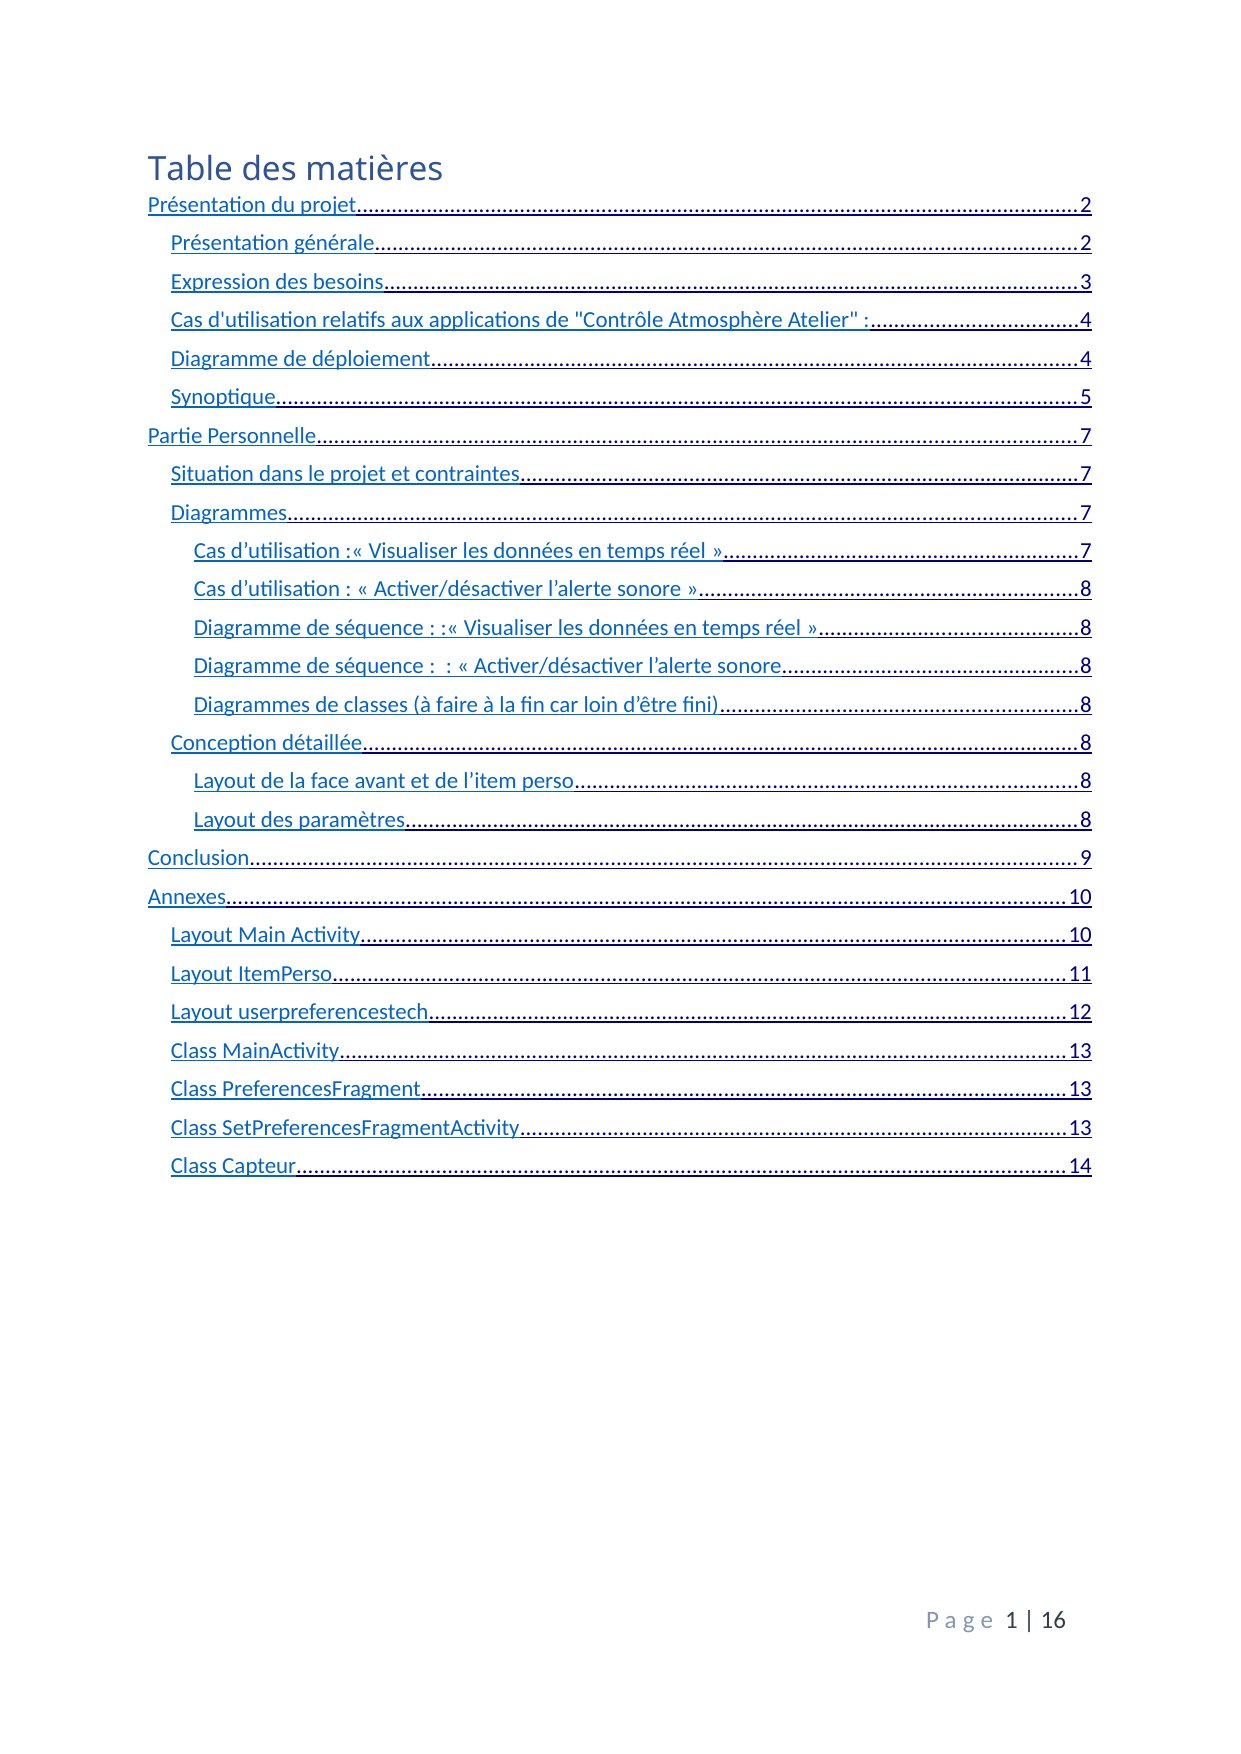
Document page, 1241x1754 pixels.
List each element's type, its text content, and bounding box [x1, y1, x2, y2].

text Class SetPreferencesFragmentActivity 13 [171, 1113, 1093, 1141]
text Situation dans le projet et contraintes 7 [171, 459, 1093, 487]
text Layout Main Activity 10 [171, 920, 1093, 948]
text Cas d'utilisation relatifs aux applications de "Contrôle Atmosphère Atelier" : 4 [171, 305, 1093, 333]
text Partie Personnelle 7 [148, 421, 1093, 449]
text Expression des besoins 3 [171, 267, 1093, 295]
text Class Capteur 14 [171, 1151, 1093, 1179]
text Diagrammes 7 [171, 498, 1093, 526]
text Diagramme de déploiement 4 [171, 344, 1093, 372]
text Layout userpreferencestech 12 [171, 997, 1093, 1025]
text Cas d’utilisation :« Visualiser les données en temps réel » 7 [193, 536, 1093, 564]
text Synoptique 5 [171, 382, 1093, 410]
text Table des matières [148, 145, 1093, 190]
text Layout ItemPerso 11 [171, 959, 1093, 987]
text Diagramme de séquence : : « Activer/désactiver l’alerte sonore 8 [193, 651, 1093, 679]
text Diagrammes de classes (à faire à la fin car loin d’être fini) 8 [193, 690, 1093, 718]
text Présentation du projet 2 [148, 190, 1093, 218]
text Conclusion 9 [148, 843, 1093, 872]
text Diagramme de séquence : :« Visualiser les données en temps réel » 8 [193, 613, 1093, 641]
text Annexes 10 [148, 882, 1093, 910]
text Layout des paramètres 8 [193, 805, 1093, 833]
text Cas d’utilisation : « Activer/désactiver l’alerte sonore » 8 [193, 574, 1093, 602]
text Layout de la face avant et de l’item perso 8 [193, 767, 1093, 795]
text Conception détaillée 8 [171, 728, 1093, 756]
text Class PreferencesFragment 13 [171, 1074, 1093, 1102]
text Présentation générale 2 [171, 228, 1093, 257]
text Class MainActivity 13 [171, 1036, 1093, 1064]
